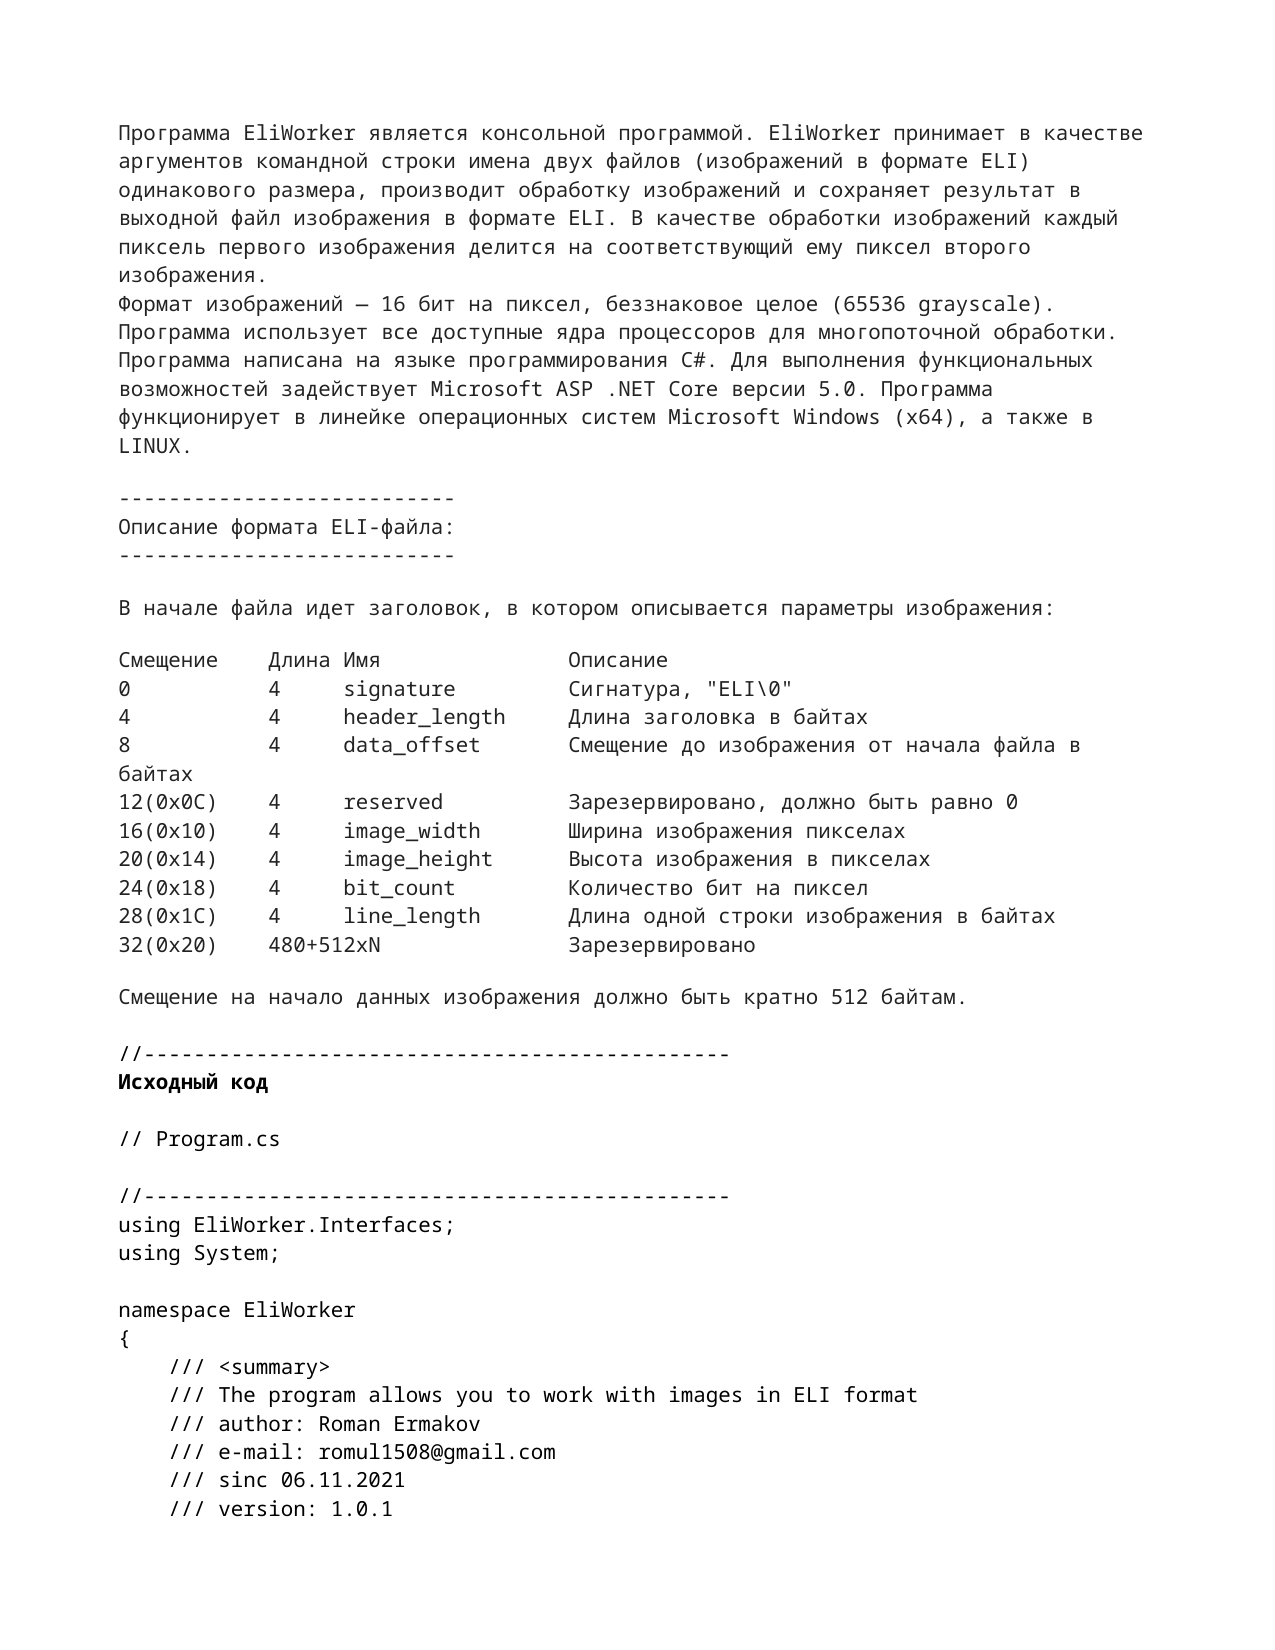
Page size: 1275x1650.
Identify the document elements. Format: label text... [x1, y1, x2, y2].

text 8 4 data_offset Смещение до изображения от начала файла в байтах [118, 731, 1157, 787]
text /// sinc 06.11.2021 [118, 1466, 1157, 1494]
text using EliWorker.Interfaces; [118, 1210, 1157, 1238]
text Формат изображений — 16 бит на пиксел, беззнаковое целое (65536 grayscale). Программа использует все доступные ядра процессоров для многопоточной обработки. [118, 289, 1157, 346]
text 20(0x14) 4 image_height Высота изображения в пикселах [118, 844, 1157, 873]
text Программа EliWorker является консольной программой. EliWorker принимает в качестве аргументов командной строки имена двух файлов (изображений в формате ELI) одинакового размера, производит обработку изображений и сохраняет результат в выходной файл изображения в формате ELI. В качестве обработки изображений каждый пиксель первого изображения делится на соответствующий ему пиксел второго изображения. [118, 118, 1157, 289]
text 16(0x10) 4 image_width Ширина изображения пикселах [118, 816, 1157, 844]
text namespace EliWorker [118, 1295, 1157, 1323]
text // Program.cs [118, 1124, 1157, 1153]
text using System; [118, 1238, 1157, 1267]
text --------------------------- [118, 483, 1157, 512]
text 0 4 signature Сигнатура, "ELI\0" [118, 674, 1157, 702]
text /// The program allows you to work with images in ELI format [118, 1380, 1157, 1409]
text /// e-mail: romul1508@gmail.com [118, 1437, 1157, 1466]
text { [118, 1323, 1157, 1352]
text --------------------------- [118, 540, 1157, 569]
text Программа написана на языке программирования C#. Для выполнения функциональных возможностей задействует Microsoft ASP .NET Core версии 5.0. Программа функционирует в линейке операционных систем Microsoft Windows (x64), а также в LINUX. [118, 346, 1157, 459]
text В начале файла идет заголовок, в котором описывается параметры изображения: [118, 593, 1157, 621]
text 32(0x20) 480+512xN Зарезервировано [118, 930, 1157, 958]
text Смещение на начало данных изображения должно быть кратно 512 байтам. [118, 982, 1157, 1011]
text Исходный код [118, 1067, 1157, 1096]
text 4 4 header_length Длина заголовка в байтах [118, 702, 1157, 731]
text Смещение Длина Имя Описание [118, 645, 1157, 674]
text /// author: Roman Ermakov [118, 1409, 1157, 1437]
text /// <summary> [118, 1352, 1157, 1380]
text /// version: 1.0.1 [118, 1494, 1157, 1522]
text 12(0x0C) 4 reserved Зарезервировано, должно быть равно 0 [118, 787, 1157, 816]
text 28(0x1C) 4 line_length Длина одной строки изображения в байтах [118, 901, 1157, 930]
text Описание формата ELI-файла: [118, 512, 1157, 540]
text 24(0x18) 4 bit_count Количество бит на пиксел [118, 873, 1157, 901]
text //----------------------------------------------- [118, 1039, 1157, 1067]
text //----------------------------------------------- [118, 1181, 1157, 1210]
